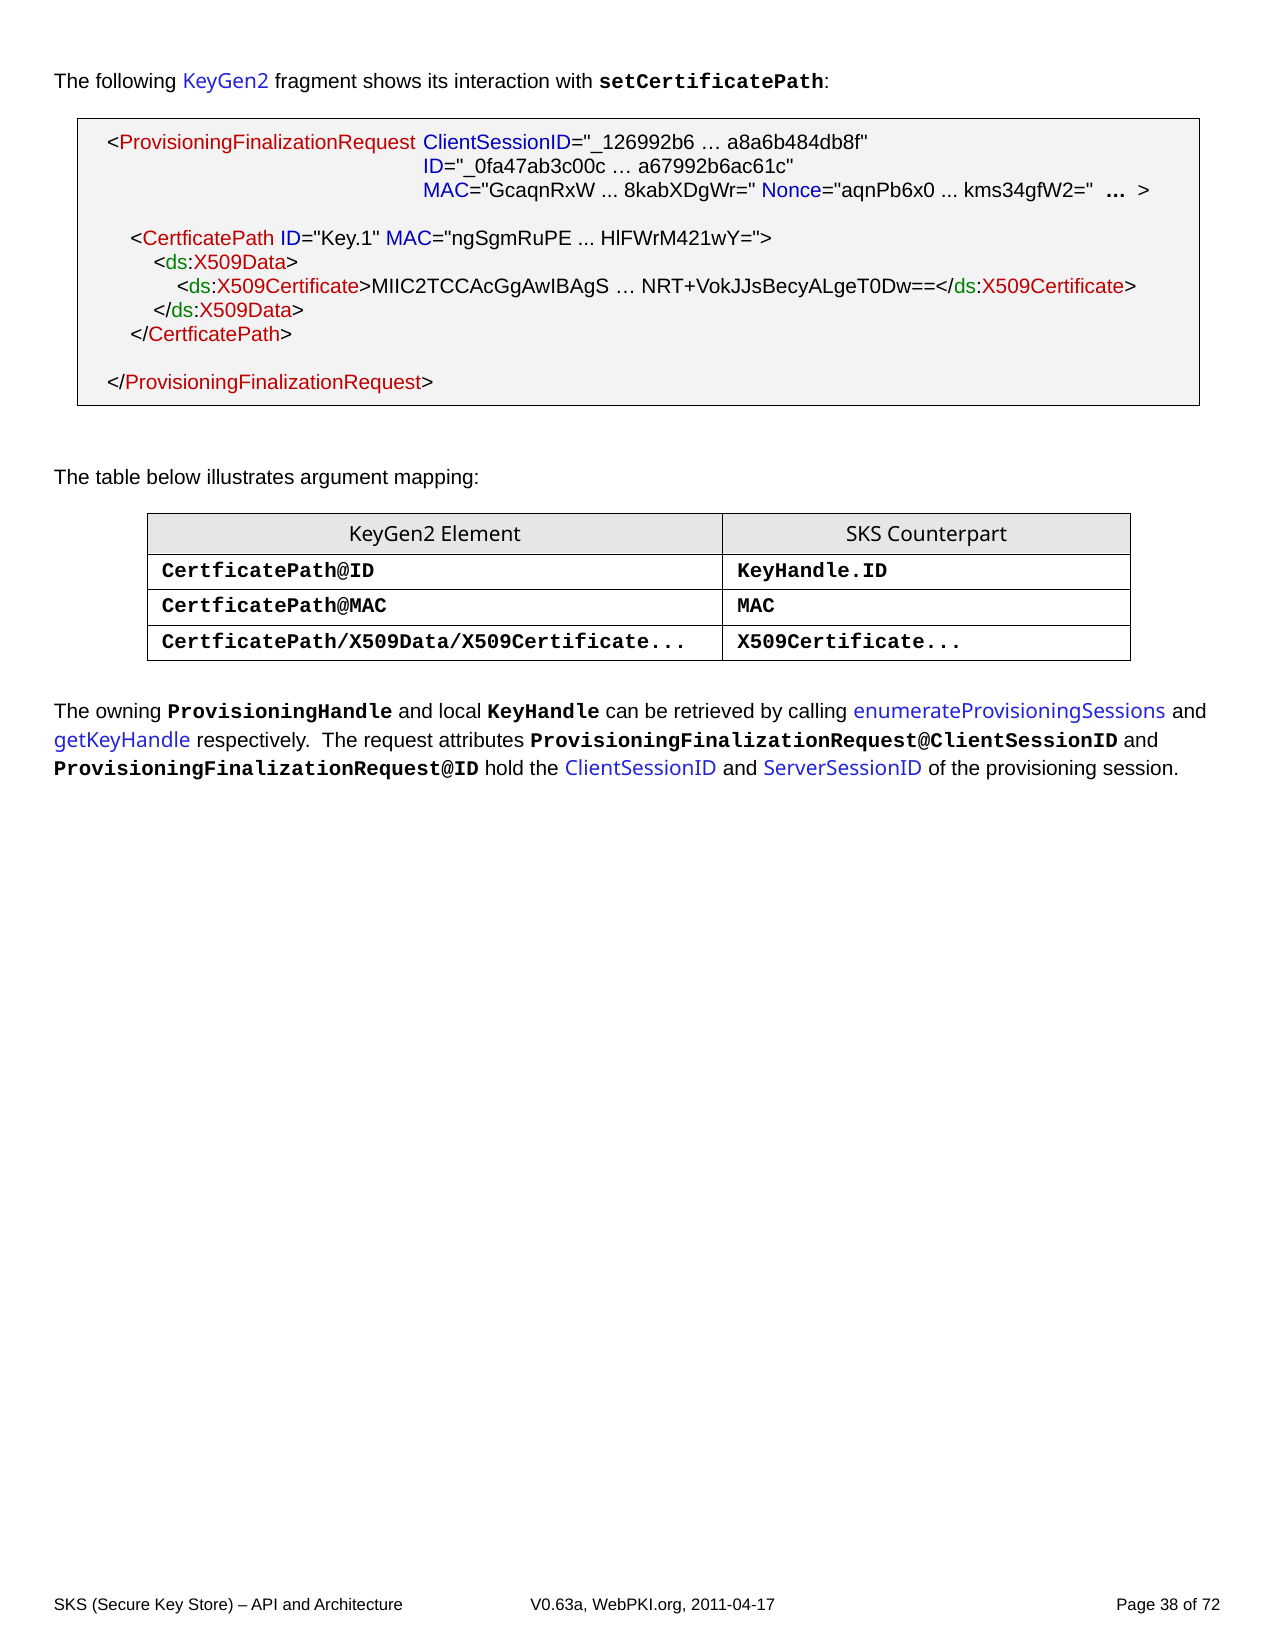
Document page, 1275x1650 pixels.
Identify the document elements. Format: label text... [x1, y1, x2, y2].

table_header KeyGen2 Element [148, 514, 722, 553]
table_header SKS Counterpart [723, 514, 1130, 553]
table_cell CertficatePath/X509Data/X509Certificate... [148, 626, 722, 660]
table_cell CertficatePath@ID [148, 555, 722, 589]
table_cell X509Certificate... [723, 626, 1130, 660]
table_cell MAC [723, 590, 1130, 625]
table_cell KeyHandle.ID [723, 555, 1130, 589]
text The following KeyGen2 fragment shows its interaction with setCertificatePath: [54, 66, 1221, 118]
table_cell CertficatePath@MAC [148, 590, 722, 625]
text The owning ProvisioningHandle and local KeyHandle can be retrieved by calling enumerateProvisioningSessions and getKeyHandle respectively. The request attributes ProvisioningFinalizationRequest@ClientSessionID and ProvisioningFinalizationRequest@ID hold the ClientSessionID and ServerSessionID of the provisioning session. [54, 696, 1221, 782]
table_header <ProvisioningFinalizationRequest ClientSessionID="_126992b6 … a8a6b484db8f" ID="_0fa47ab3c00c … a67992b6ac61c" MAC="GcaqnRxW ... 8kabXDgWr=" Nonce="aqnPb6x0 ... kms34gfW2=" … > <CertficatePath ID="Key.1" MAC="ngSgmRuPE ... HlFWrM421wY="> <ds:X509Data> <ds:X509Certificate>MIIC2TCCAcGgAwIBAgS … NRT+VokJJsBecyALgeT0Dw==</ds:X509Certificate> </ds:X509Data> </CertficatePath> </ProvisioningFinalizationRequest> [78, 119, 1199, 405]
text The table below illustrates argument mapping: [54, 465, 1221, 513]
